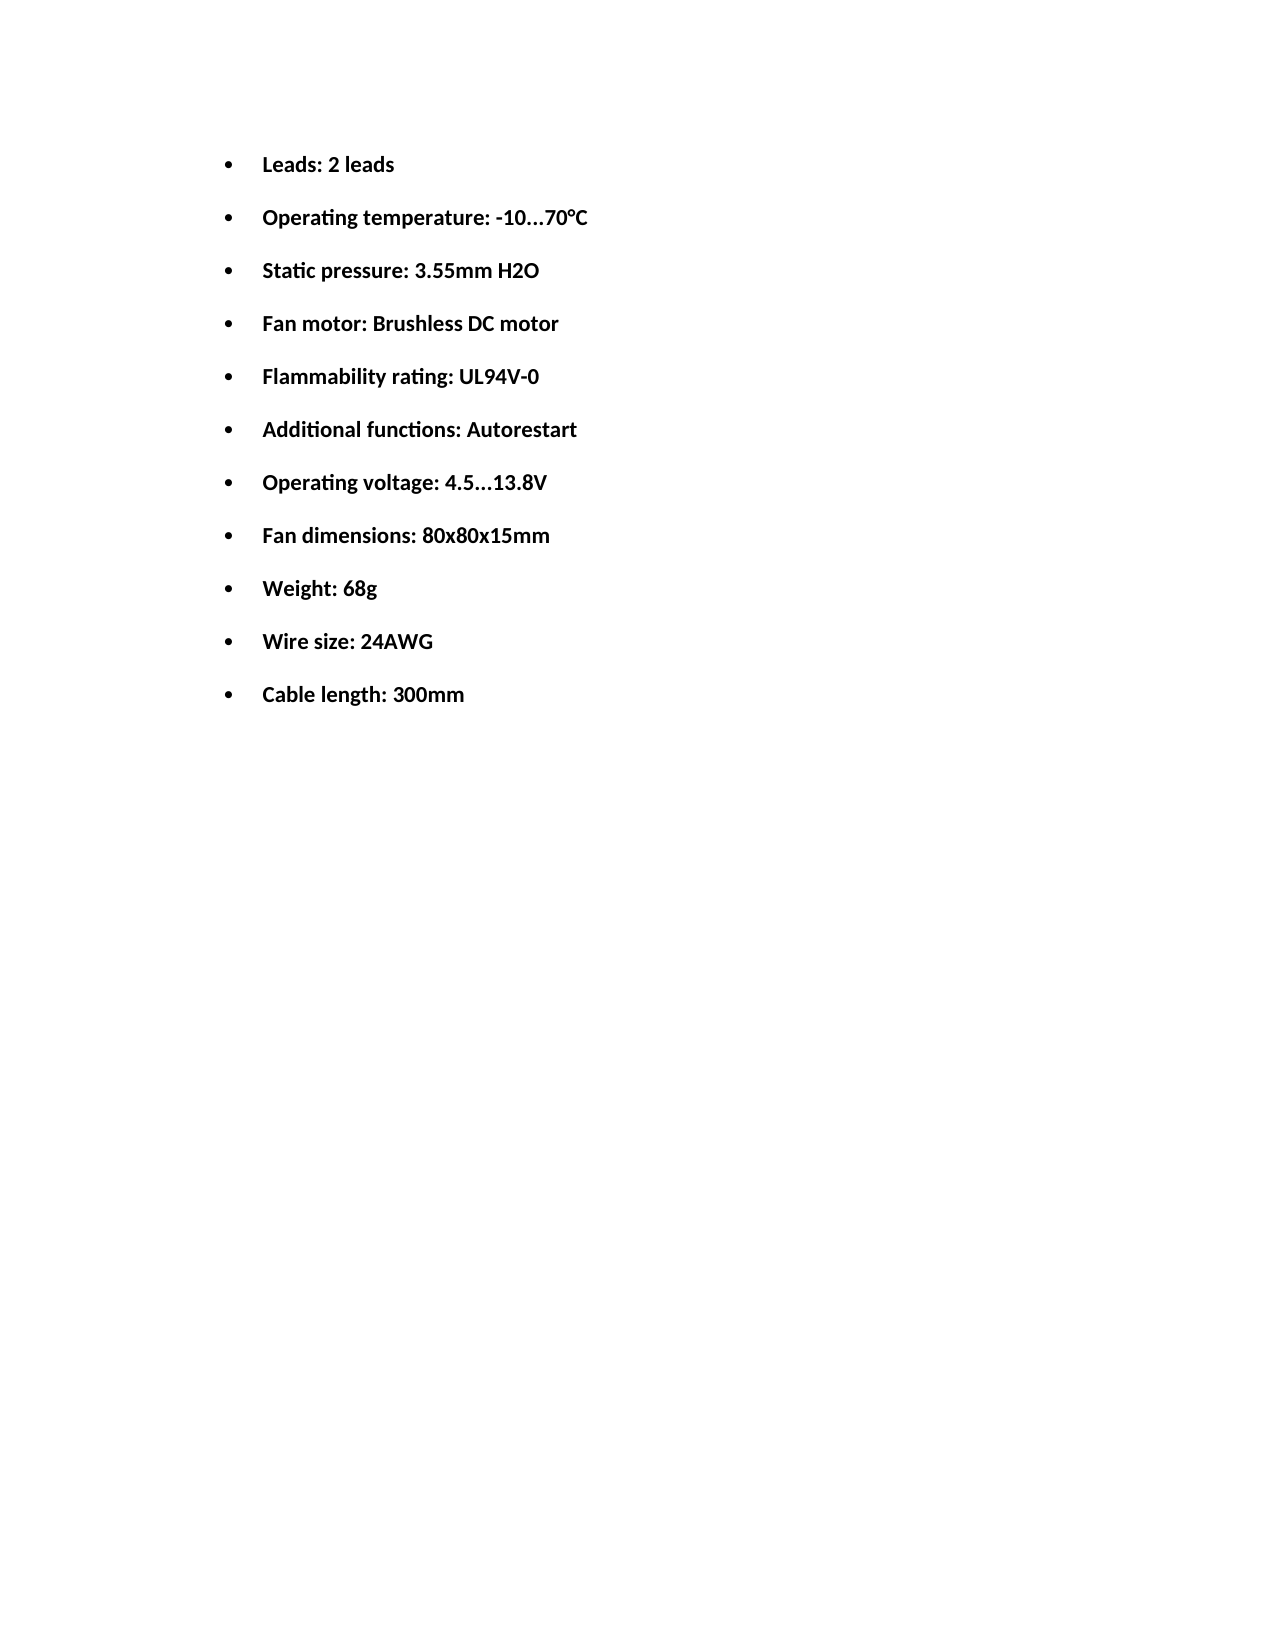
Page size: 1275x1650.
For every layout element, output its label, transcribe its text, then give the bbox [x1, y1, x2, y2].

list Static pressure: 3.55mm H2O [225, 256, 1087, 284]
list Fan motor: Brushless DC motor [225, 309, 1087, 337]
list Additional functions: Autorestart [225, 415, 1087, 443]
list Fan dimensions: 80x80x15mm [225, 521, 1087, 549]
list Wire size: 24AWG [225, 627, 1087, 655]
list Leads: 2 leads [225, 150, 1087, 178]
list Weight: 68g [225, 574, 1087, 602]
list Cable length: 300mm [225, 680, 1087, 708]
list Operating voltage: 4.5...13.8V [225, 468, 1087, 496]
list Flammability rating: UL94V-0 [225, 362, 1087, 390]
list Operating temperature: -10...70°C [225, 203, 1087, 231]
